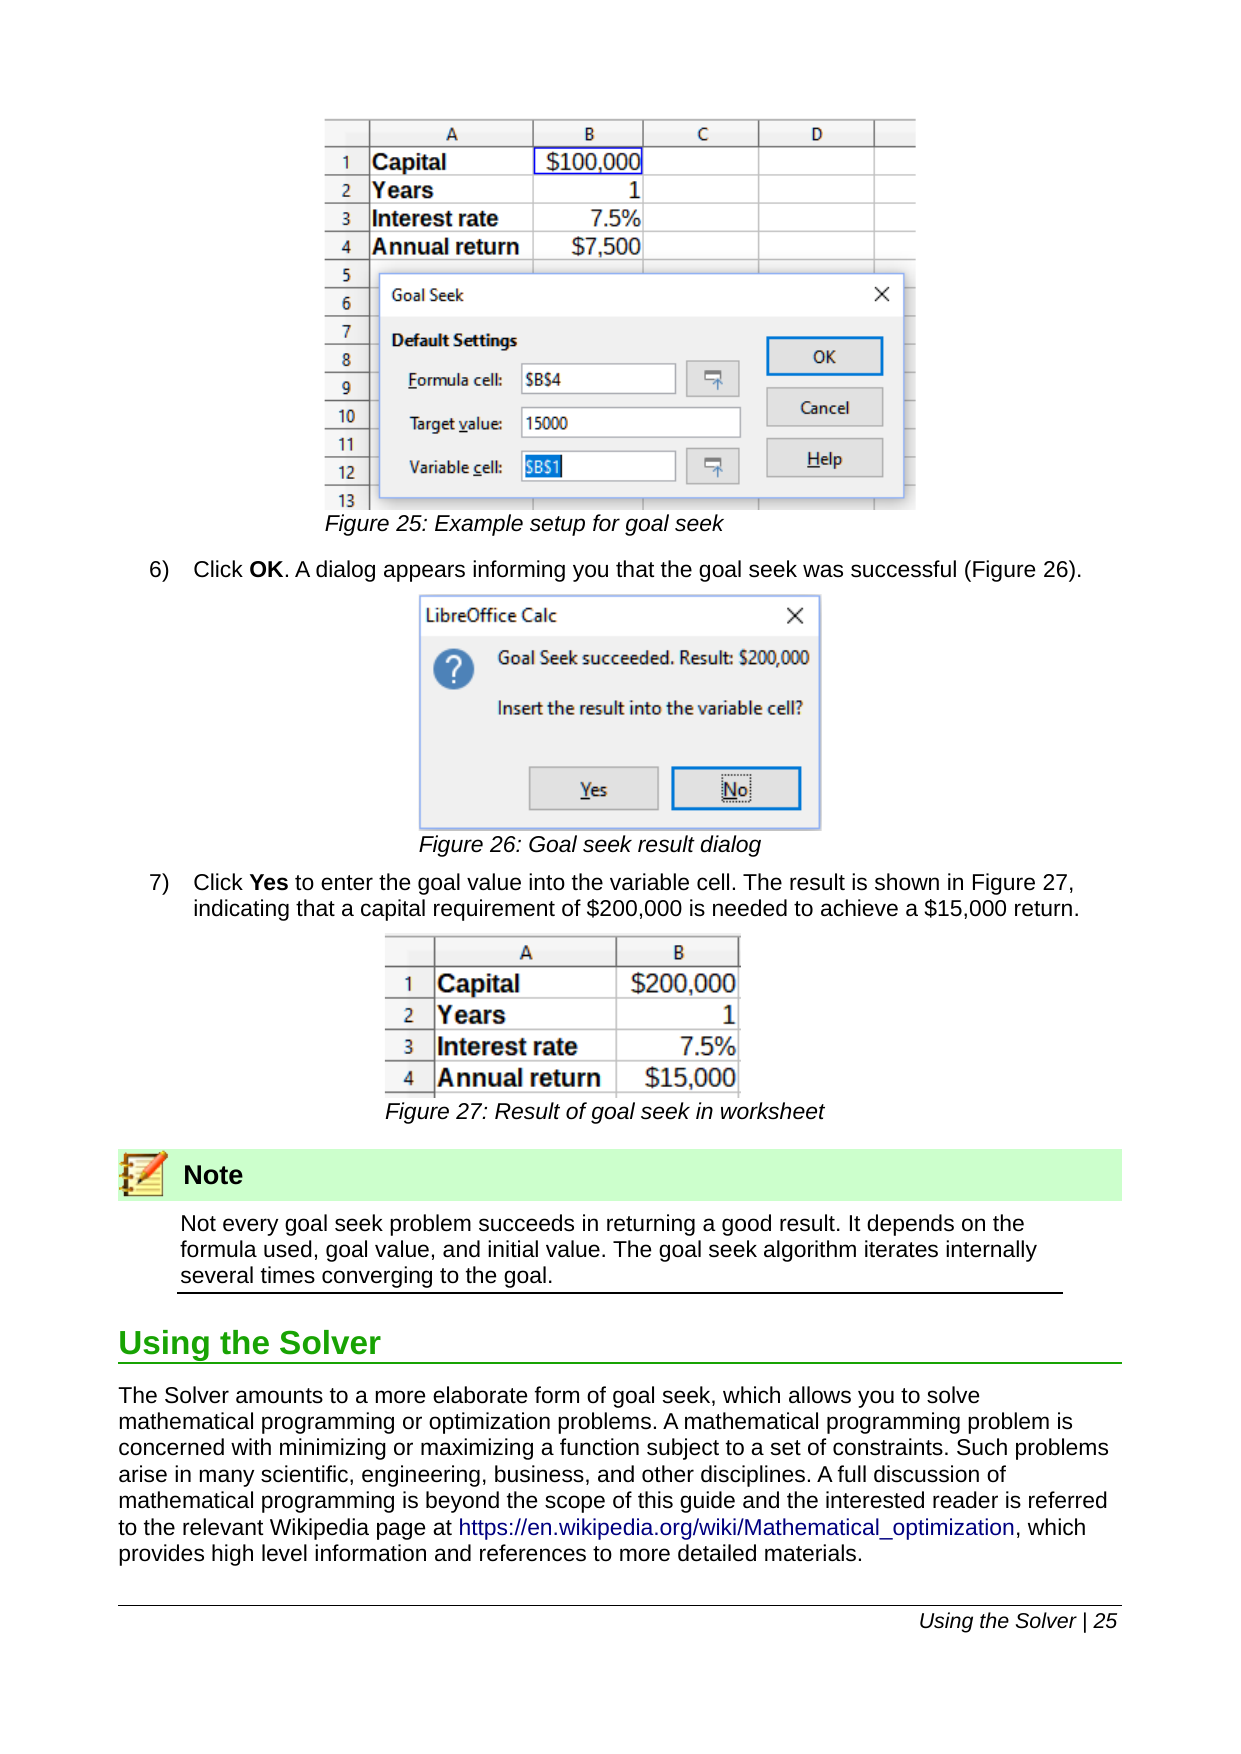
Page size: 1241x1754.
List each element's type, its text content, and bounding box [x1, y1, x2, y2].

picture [384, 933, 741, 1098]
text Not every goal seek problem succeeds in returning a good result. It depends on the formula used, goal value, and initial value. The goal seek algorithm iterates internally several times converging to the goal. [177, 1207, 1063, 1292]
picture [324, 118, 916, 510]
text Figure 25: Example setup for goal seek [324, 510, 916, 536]
list Click OK. A dialog appears informing you that the goal seek was successful (Figure 26). [169, 556, 1122, 582]
picture [119, 1149, 170, 1200]
list Click Yes to enter the goal value into the variable cell. The result is shown in Figure 27, indicating that a capital requirement of $200,000 is needed to achieve a $15,000 return. [169, 869, 1122, 922]
subtitle Note [118, 1149, 1122, 1201]
text The Solver amounts to a more elaborate form of goal seek, which allows you to solve mathematical programming or optimization problems. A mathematical programming problem is concerned with minimizing or maximizing a function subject to a set of constraints. Such problems arise in many scientific, engineering, business, and other disciplines. A full discussion of mathematical programming is beyond the scope of this guide and the interested reader is referred to the relevant Wikipedia page at https://en.wikipedia.org/wiki/Mathematical_optimization, which provides high level information and references to more detailed materials. [118, 1382, 1122, 1566]
text Figure 27: Result of goal seek in worksheet [385, 934, 856, 1124]
subtitle Using the Solver [118, 1323, 1122, 1362]
text Figure 26: Goal seek result dialog [418, 831, 822, 857]
picture [418, 594, 822, 831]
